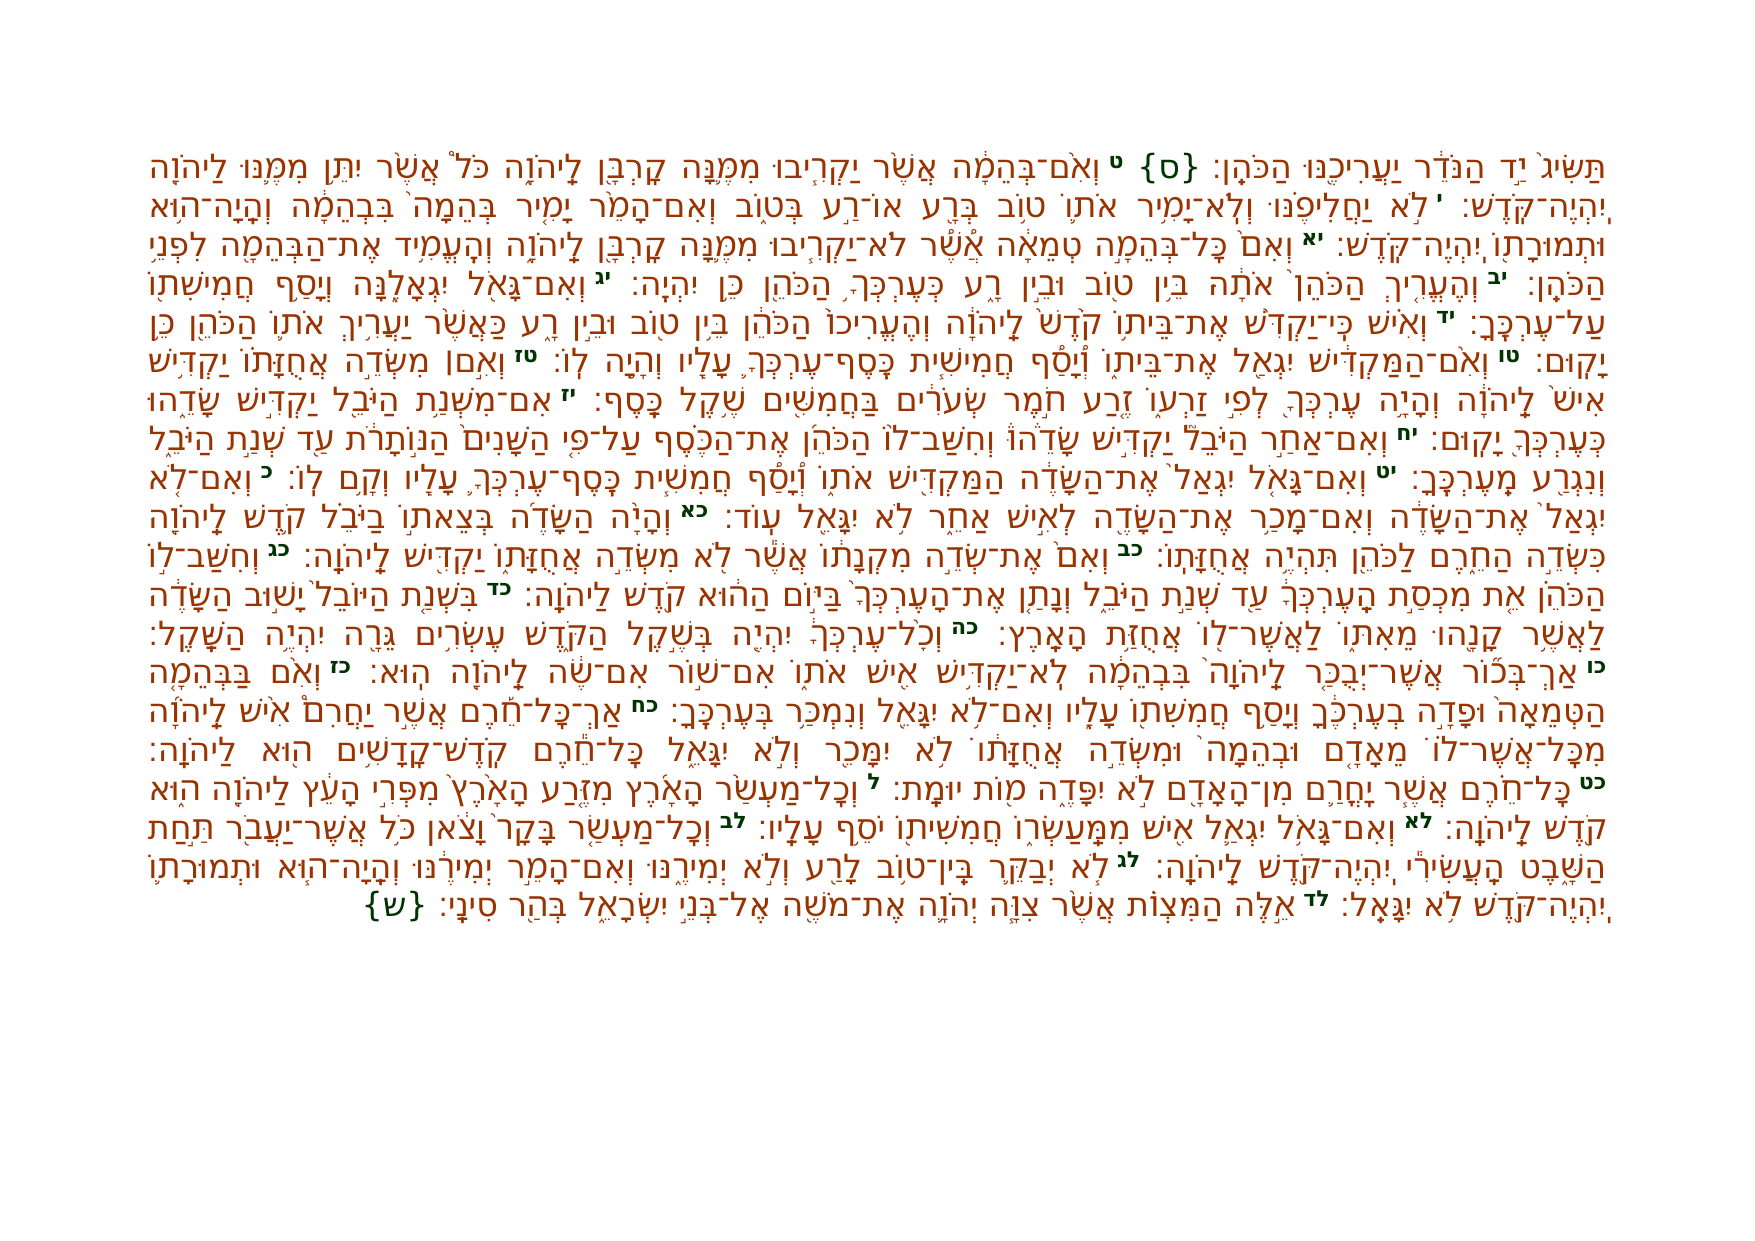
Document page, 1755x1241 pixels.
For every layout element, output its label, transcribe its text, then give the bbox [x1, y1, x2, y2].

text תַּשִּׂיג֙ יַ֣ד הַנֹּדֵ֔ר יַעֲרִיכֶ֖נּוּ הַכֹּהֵֽן׃ {ס} ט וְאִ֨ם־בְּהֵמָ֔ה אֲשֶׁ֨ר יַקְרִ֧יבוּ מִמֶּ֛נָּה קׇרְבָּ֖ן לַֽיהֹוָ֑ה כֹּל֩ אֲשֶׁ֨ר יִתֵּ֥ן מִמֶּ֛נּוּ לַיהֹוָ֖ה יִֽהְיֶה־קֹּֽדֶשׁ׃ י לֹ֣א יַחֲלִיפֶ֗נּוּ וְלֹֽא־יָמִ֥יר אֹת֛וֹ ט֥וֹב בְּרָ֖ע אוֹ־רַ֣ע בְּט֑וֹב וְאִם־הָמֵ֨ר יָמִ֤יר בְּהֵמָה֙ בִּבְהֵמָ֔ה וְהָֽיָה־ה֥וּא וּתְמוּרָת֖וֹ יִֽהְיֶה־קֹּֽדֶשׁ׃ יא וְאִם֙ כׇּל־בְּהֵמָ֣ה טְמֵאָ֔ה אֲ֠שֶׁ֠ר לֹא־יַקְרִ֧יבוּ מִמֶּ֛נָּה קׇרְבָּ֖ן לַֽיהֹוָ֑ה וְהֶֽעֱמִ֥יד אֶת־הַבְּהֵמָ֖ה לִפְנֵ֥י הַכֹּהֵֽן׃ יב וְהֶעֱרִ֤יךְ הַכֹּהֵן֙ אֹתָ֔הּ בֵּ֥ין ט֖וֹב וּבֵ֣ין רָ֑ע כְּעֶרְכְּךָ֥ הַכֹּהֵ֖ן כֵּ֥ן יִהְיֶֽה׃ יג וְאִם־גָּאֹ֖ל יִגְאָלֶ֑נָּה וְיָסַ֥ף חֲמִישִׁת֖וֹ עַל־עֶרְכֶּֽךָ׃ יד וְאִ֗ישׁ כִּֽי־יַקְדִּ֨שׁ אֶת־בֵּית֥וֹ קֹ֙דֶשׁ֙ לַֽיהֹוָ֔ה וְהֶעֱרִיכוֹ֙ הַכֹּהֵ֔ן בֵּ֥ין ט֖וֹב וּבֵ֣ין רָ֑ע כַּאֲשֶׁ֨ר יַעֲרִ֥יךְ אֹת֛וֹ הַכֹּהֵ֖ן כֵּ֥ן יָקֽוּם׃ טו וְאִ֨ם־הַמַּקְדִּ֔ישׁ יִגְאַ֖ל אֶת־בֵּית֑וֹ וְ֠יָסַ֠ף חֲמִישִׁ֧ית כֶּֽסֶף־עֶרְכְּךָ֛ עָלָ֖יו וְהָ֥יָה לֽוֹ׃ טז וְאִ֣ם׀ מִשְּׂדֵ֣ה אֲחֻזָּת֗וֹ יַקְדִּ֥ישׁ אִישׁ֙ לַֽיהֹוָ֔ה וְהָיָ֥ה עֶרְכְּךָ֖ לְפִ֣י זַרְע֑וֹ זֶ֚רַע חֹ֣מֶר שְׂעֹרִ֔ים בַּחֲמִשִּׁ֖ים שֶׁ֥קֶל כָּֽסֶף׃ יז אִם־מִשְּׁנַ֥ת הַיֹּבֵ֖ל יַקְדִּ֣ישׁ שָׂדֵ֑הוּ כְּעֶרְכְּךָ֖ יָקֽוּם׃ יח וְאִם־אַחַ֣ר הַיֹּבֵל֮ יַקְדִּ֣ישׁ שָׂדֵ֒הוּ֒ וְחִשַּׁב־ל֨וֹ הַכֹּהֵ֜ן אֶת־הַכֶּ֗סֶף עַל־פִּ֤י הַשָּׁנִים֙ הַנּ֣וֹתָרֹ֔ת עַ֖ד שְׁנַ֣ת הַיֹּבֵ֑ל וְנִגְרַ֖ע מֵֽעֶרְכֶּֽךָ׃ יט וְאִם־גָּאֹ֤ל יִגְאַל֙ אֶת־הַשָּׂדֶ֔ה הַמַּקְדִּ֖ישׁ אֹת֑וֹ וְ֠יָסַ֠ף חֲמִשִׁ֧ית כֶּֽסֶף־עֶרְכְּךָ֛ עָלָ֖יו וְקָ֥ם לֽוֹ׃ כ וְאִם־לֹ֤א יִגְאַל֙ אֶת־הַשָּׂדֶ֔ה וְאִם־מָכַ֥ר אֶת־הַשָּׂדֶ֖ה לְאִ֣ישׁ אַחֵ֑ר לֹ֥א יִגָּאֵ֖ל עֽוֹד׃ כא וְהָיָ֨ה הַשָּׂדֶ֜ה בְּצֵאת֣וֹ בַיֹּבֵ֗ל קֹ֛דֶשׁ לַֽיהֹוָ֖ה כִּשְׂדֵ֣ה הַחֵ֑רֶם לַכֹּהֵ֖ן תִּהְיֶ֥ה אֲחֻזָּתֽוֹ׃ כב וְאִם֙ אֶת־שְׂדֵ֣ה מִקְנָת֔וֹ אֲשֶׁ֕ר לֹ֖א מִשְּׂדֵ֣ה אֲחֻזָּת֑וֹ יַקְדִּ֖ישׁ לַֽיהֹוָֽה׃ כג וְחִשַּׁב־ל֣וֹ הַכֹּהֵ֗ן אֵ֚ת מִכְסַ֣ת הָֽעֶרְכְּךָ֔ עַ֖ד שְׁנַ֣ת הַיֹּבֵ֑ל וְנָתַ֤ן אֶת־הָעֶרְכְּךָ֙ בַּיּ֣וֹם הַה֔וּא קֹ֖דֶשׁ לַיהֹוָֽה׃ כד בִּשְׁנַ֤ת הַיּוֹבֵל֙ יָשׁ֣וּב הַשָּׂדֶ֔ה לַאֲשֶׁ֥ר קָנָ֖הוּ מֵאִתּ֑וֹ לַאֲשֶׁר־ל֖וֹ אֲחֻזַּ֥ת הָאָֽרֶץ׃ כה וְכׇ֨ל־עֶרְכְּךָ֔ יִהְיֶ֖ה בְּשֶׁ֣קֶל הַקֹּ֑דֶשׁ עֶשְׂרִ֥ים גֵּרָ֖ה יִהְיֶ֥ה הַשָּֽׁקֶל׃ כו אַךְ־בְּכ֞וֹר אֲשֶׁר־יְבֻכַּ֤ר לַֽיהֹוָה֙ בִּבְהֵמָ֔ה לֹֽא־יַקְדִּ֥ישׁ אִ֖ישׁ אֹת֑וֹ אִם־שׁ֣וֹר אִם־שֶׂ֔ה לַֽיהֹוָ֖ה הֽוּא׃ כז וְאִ֨ם בַּבְּהֵמָ֤ה הַטְּמֵאָה֙ וּפָדָ֣ה בְעֶרְכֶּ֔ךָ וְיָסַ֥ף חֲמִשִׁת֖וֹ עָלָ֑יו וְאִם־לֹ֥א יִגָּאֵ֖ל וְנִמְכַּ֥ר בְּעֶרְכֶּֽךָ׃ כח אַךְ־כׇּל־חֵ֡רֶם אֲשֶׁ֣ר יַחֲרִם֩ אִ֨ישׁ לַֽיהֹוָ֜ה מִכׇּל־אֲשֶׁר־ל֗וֹ מֵאָדָ֤ם וּבְהֵמָה֙ וּמִשְּׂדֵ֣ה אֲחֻזָּת֔וֹ לֹ֥א יִמָּכֵ֖ר וְלֹ֣א יִגָּאֵ֑ל כׇּל־חֵ֕רֶם קֹֽדֶשׁ־קׇדָשִׁ֥ים ה֖וּא לַיהֹוָֽה׃ כט כׇּל־חֵ֗רֶם אֲשֶׁ֧ר יׇחֳרַ֛ם מִן־הָאָדָ֖ם לֹ֣א יִפָּדֶ֑ה מ֖וֹת יוּמָֽת׃ ל וְכׇל־מַעְשַׂ֨ר הָאָ֜רֶץ מִזֶּ֤רַע הָאָ֙רֶץ֙ מִפְּרִ֣י הָעֵ֔ץ לַיהֹוָ֖ה ה֑וּא קֹ֖דֶשׁ לַֽיהֹוָֽה׃ לא וְאִם־גָּאֹ֥ל יִגְאַ֛ל אִ֖ישׁ מִמַּֽעַשְׂר֑וֹ חֲמִשִׁית֖וֹ יֹסֵ֥ף עָלָֽיו׃ לב וְכׇל־מַעְשַׂ֤ר בָּקָר֙ וָצֹ֔אן כֹּ֥ל אֲשֶׁר־יַעֲבֹ֖ר תַּ֣חַת הַשָּׁ֑בֶט הָֽעֲשִׂירִ֕י יִֽהְיֶה־קֹּ֖דֶשׁ לַֽיהֹוָֽה׃ לג לֹ֧א יְבַקֵּ֛ר בֵּֽין־ט֥וֹב לָרַ֖ע וְלֹ֣א יְמִירֶ֑נּוּ וְאִם־הָמֵ֣ר יְמִירֶ֔נּוּ וְהָֽיָה־ה֧וּא וּתְמוּרָת֛וֹ יִֽהְיֶה־קֹּ֖דֶשׁ לֹ֥א יִגָּאֵֽל׃ לד אֵ֣לֶּה הַמִּצְוֺ֗ת אֲשֶׁ֨ר צִוָּ֧ה יְהֹוָ֛ה אֶת־מֹשֶׁ֖ה אֶל־בְּנֵ֣י יִשְׂרָאֵ֑ל בְּהַ֖ר סִינָֽי׃ {ש} [148, 148, 1606, 925]
